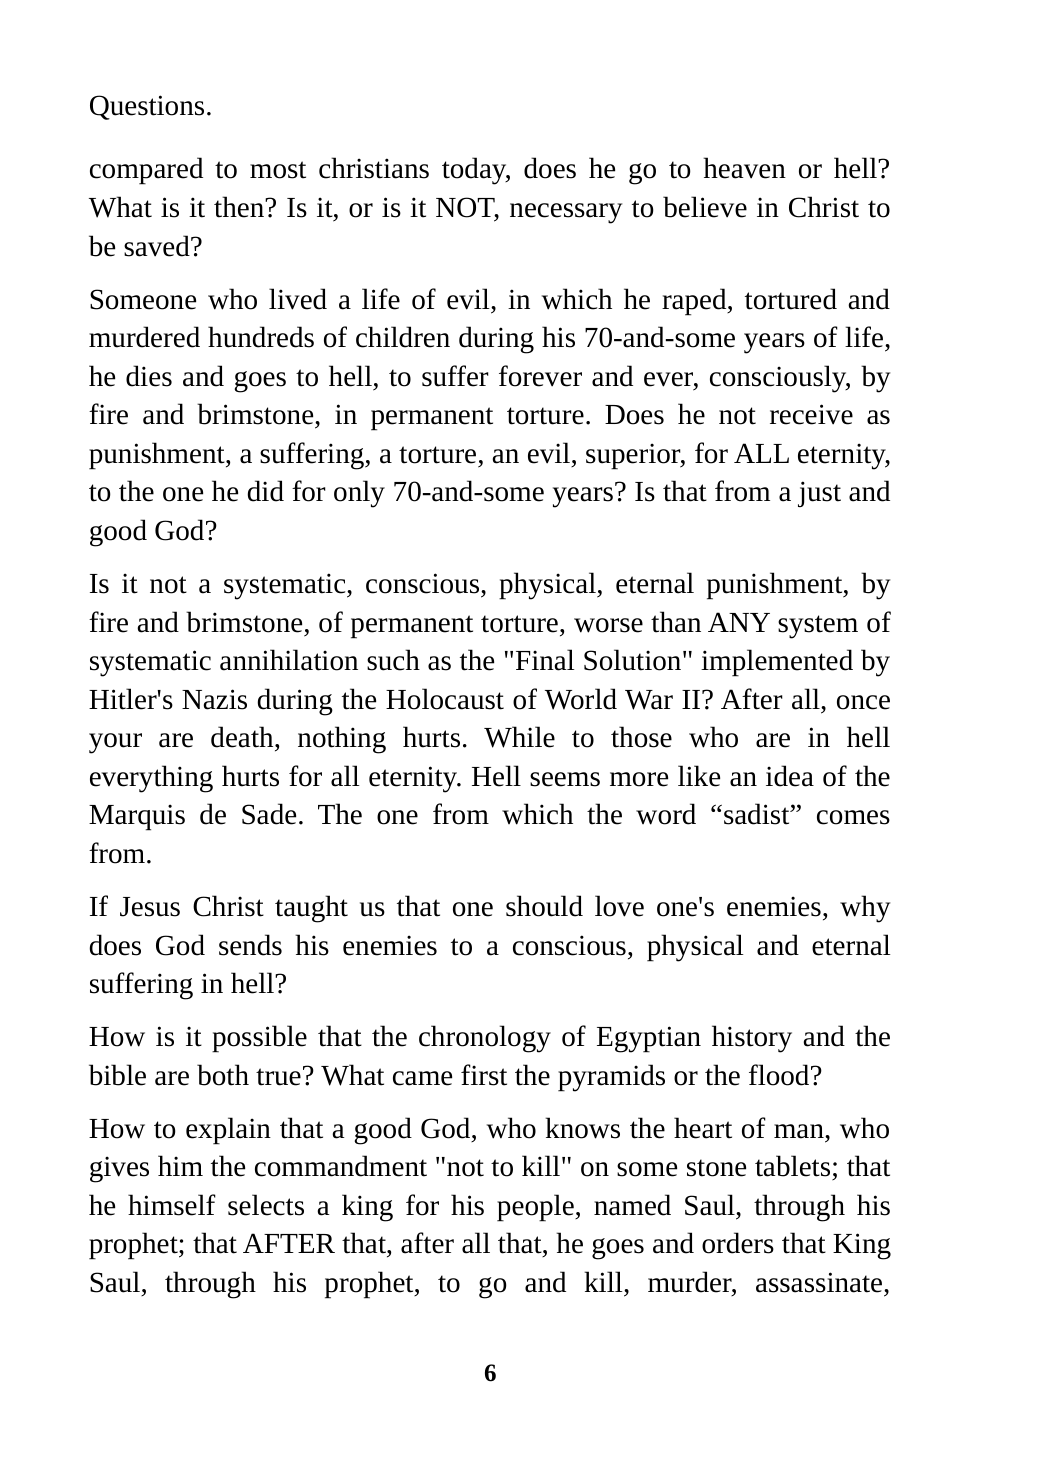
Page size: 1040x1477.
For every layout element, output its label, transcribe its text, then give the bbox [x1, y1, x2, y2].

text Is it not a systematic, conscious, physical, eternal punishment, by fire and brimstone, of permanent torture, worse than ANY system of systematic annihilation such as the "Final Solution" implemented by Hitler's Nazis during the Holocaust of World War II? After all, once your are death, nothing hurts. While to those who are in hell everything hurts for all eternity. Hell seems more like an idea of the Marquis de Sade. The one from which the word “sadist” comes from. [88, 566, 892, 869]
text If Jesus Christ taught us that one should love one's enemies, why does God sends his enemies to a conscious, physical and eternal suffering in hell? [88, 889, 892, 1000]
text compared to most christians today, does he go to heaven or hell? What is it then? Is it, or is it NOT, necessary to believe in Christ to be saved? [88, 152, 892, 262]
text How to explain that a good God, who knows the heart of man, who gives him the commandment "not to kill" on some stone tablets; that he himself selects a king for his people, named Saul, through his prophet; that AFTER that, after all that, he goes and orders that King Saul, through his prophet, to go and kill, murder, assassinate, [88, 1111, 892, 1299]
text Someone who lived a life of evil, in which he raped, tortured and murdered hundreds of children during his 70-and-some years of life, he dies and goes to hell, to suffer forever and ever, consciously, by fire and brimstone, in permanent torture. Does he not receive as punishment, a suffering, a torture, an evil, superior, for ALL eternity, to the one he did for only 70-and-some years? Is that from a just and good God? [88, 282, 892, 547]
text How is it possible that the chronology of Egyptian history and the bible are both true? What came first the pyramids or the flood? [88, 1019, 892, 1091]
